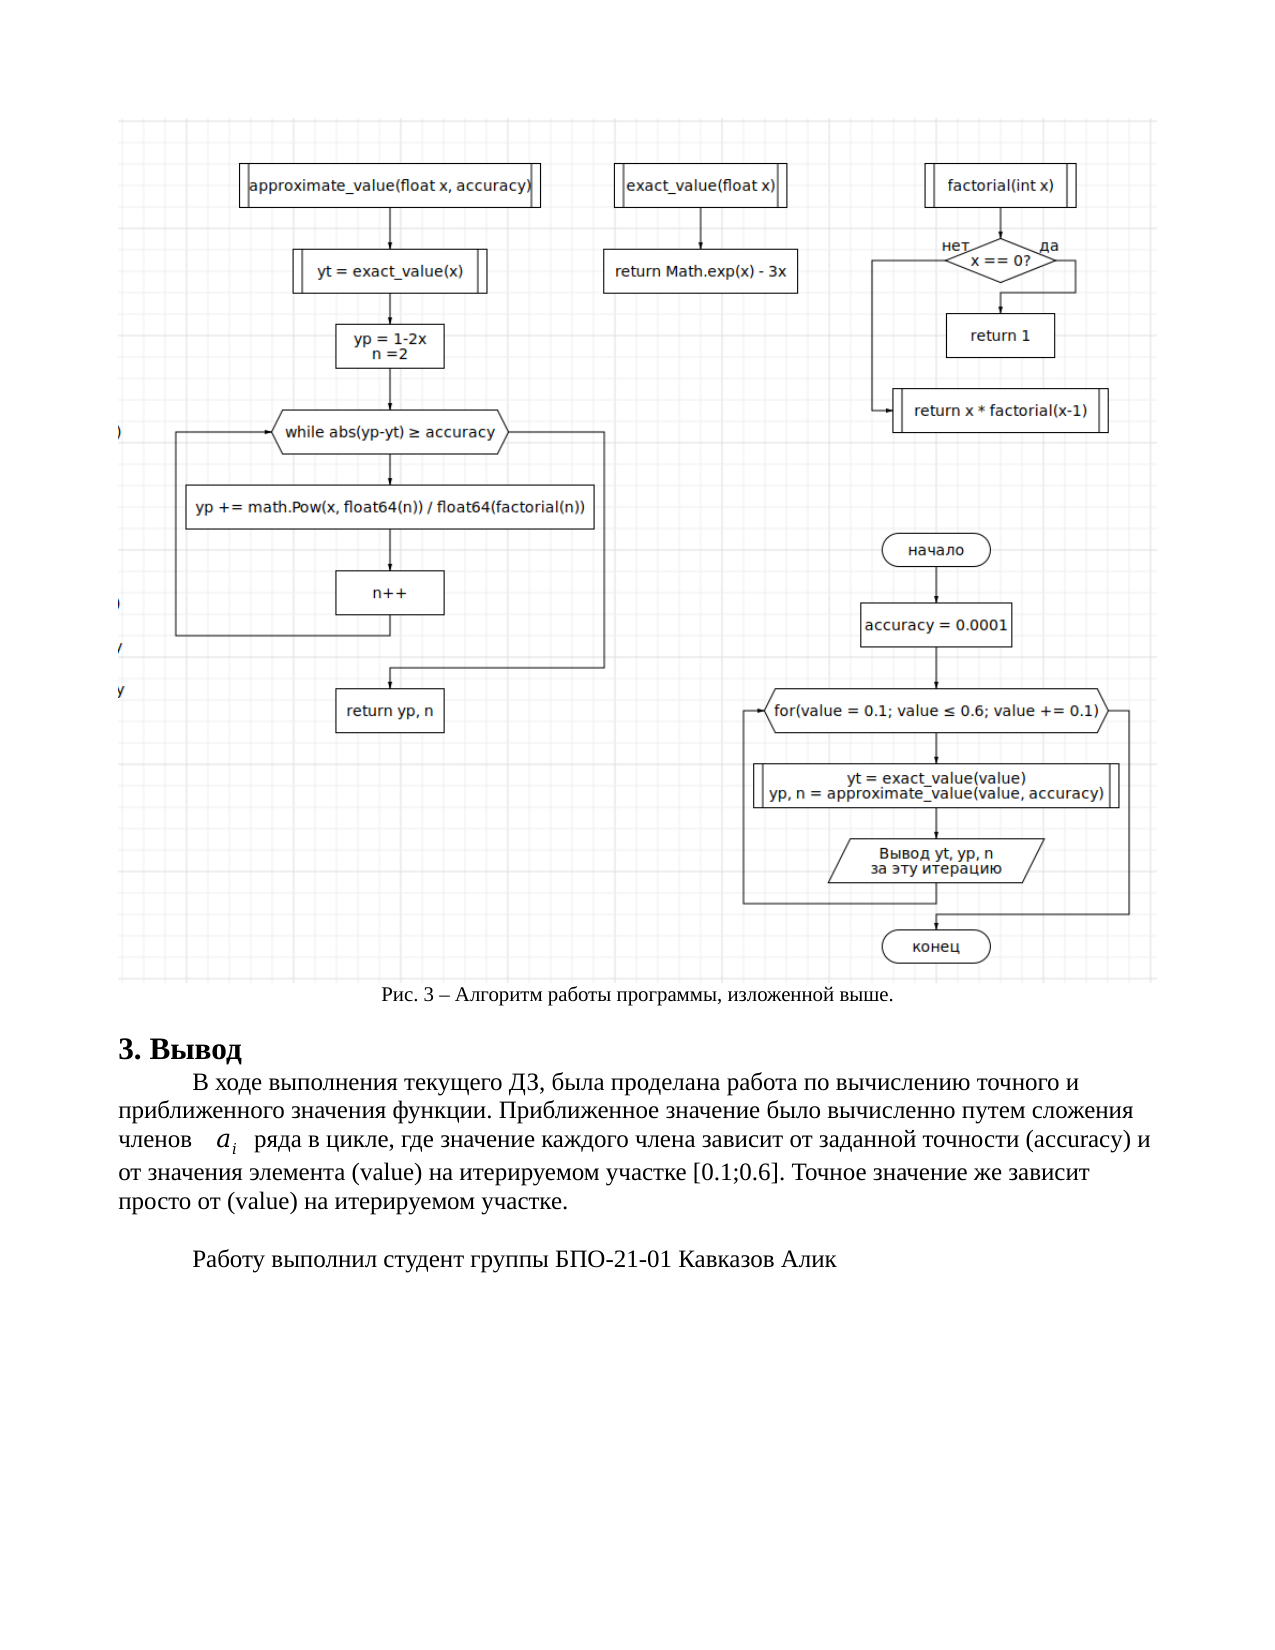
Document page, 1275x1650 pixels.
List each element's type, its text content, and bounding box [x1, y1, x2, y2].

text В ходе выполнения текущего ДЗ, была проделана работа по вычислению точного и приближенного значения функции. Приближенное значение было вычисленно путем сложения членов ряда в цикле, где значение каждого члена зависит от заданной точности (accuracy) и от значения элемента (value) на итерируемом участке [0.1;0.6]. Точное значение же зависит просто от (value) на итерируемом участке. [118, 1067, 1157, 1215]
text 3. Вывод [118, 1031, 1157, 1067]
text Рис. 3 – Алгоритм работы программы, изложенной выше. [118, 983, 1157, 1006]
text Работу выполнил студент группы БПО-21-01 Кавказов Алик [118, 1244, 1157, 1273]
picture [118, 118, 1157, 983]
